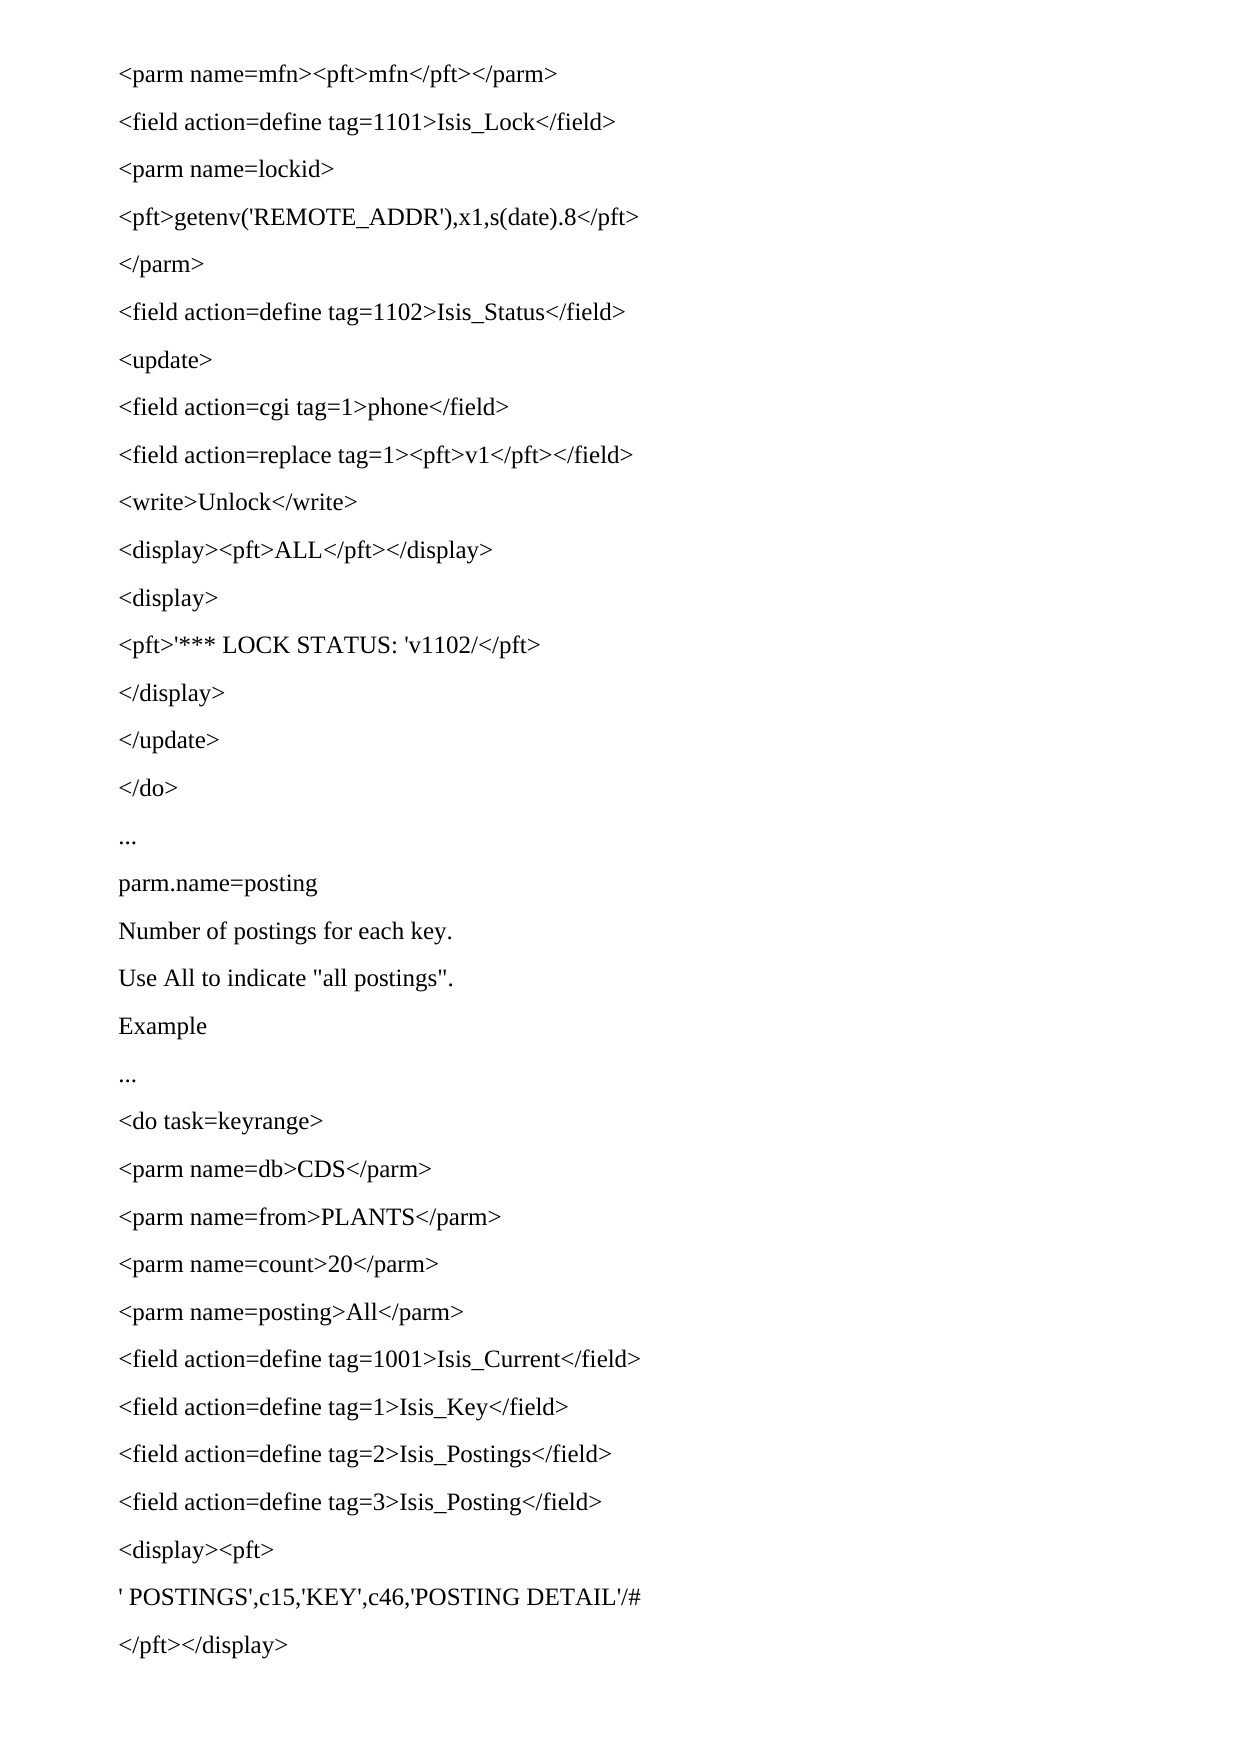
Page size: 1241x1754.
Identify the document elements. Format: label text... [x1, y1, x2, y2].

text ... [118, 1059, 1181, 1087]
text parm.name=posting [118, 868, 1181, 897]
text <write>Unlock</write> [118, 487, 1181, 516]
text <pft>getenv('REMOTE_ADDR'),x1,s(date).8</pft> [118, 202, 1181, 231]
text <parm name=from>PLANTS</parm> [118, 1202, 1181, 1230]
text </parm> [118, 249, 1181, 278]
text <field action=replace tag=1><pft>v1</pft></field> [118, 440, 1181, 469]
text <parm name=lockid> [118, 154, 1181, 183]
text </pft></display> [118, 1630, 1181, 1659]
text <parm name=db>CDS</parm> [118, 1154, 1181, 1183]
text ... [118, 821, 1181, 849]
text <field action=define tag=1101>Isis_Lock</field> [118, 107, 1181, 135]
text <update> [118, 345, 1181, 373]
text <do task=keyrange> [118, 1106, 1181, 1135]
text </update> [118, 726, 1181, 754]
text <parm name=posting>All</parm> [118, 1297, 1181, 1326]
text <field action=define tag=2>Isis_Postings</field> [118, 1439, 1181, 1468]
text </do> [118, 773, 1181, 802]
text Use All to indicate "all postings". [118, 963, 1181, 992]
text <display> [118, 583, 1181, 611]
text Number of postings for each key. [118, 916, 1181, 945]
text <pft>'*** LOCK STATUS: 'v1102/</pft> [118, 630, 1181, 659]
text <display><pft>ALL</pft></display> [118, 535, 1181, 564]
text <display><pft> [118, 1535, 1181, 1563]
text <field action=define tag=3>Isis_Posting</field> [118, 1487, 1181, 1516]
text Example [118, 1011, 1181, 1040]
text </display> [118, 678, 1181, 707]
text <parm name=count>20</parm> [118, 1249, 1181, 1278]
text <parm name=mfn><pft>mfn</pft></parm> [118, 59, 1181, 88]
text <field action=cgi tag=1>phone</field> [118, 392, 1181, 421]
text <field action=define tag=1>Isis_Key</field> [118, 1392, 1181, 1421]
text <field action=define tag=1102>Isis_Status</field> [118, 297, 1181, 326]
text ' POSTINGS',c15,'KEY',c46,'POSTING DETAIL'/# [118, 1582, 1181, 1611]
text <field action=define tag=1001>Isis_Current</field> [118, 1344, 1181, 1373]
